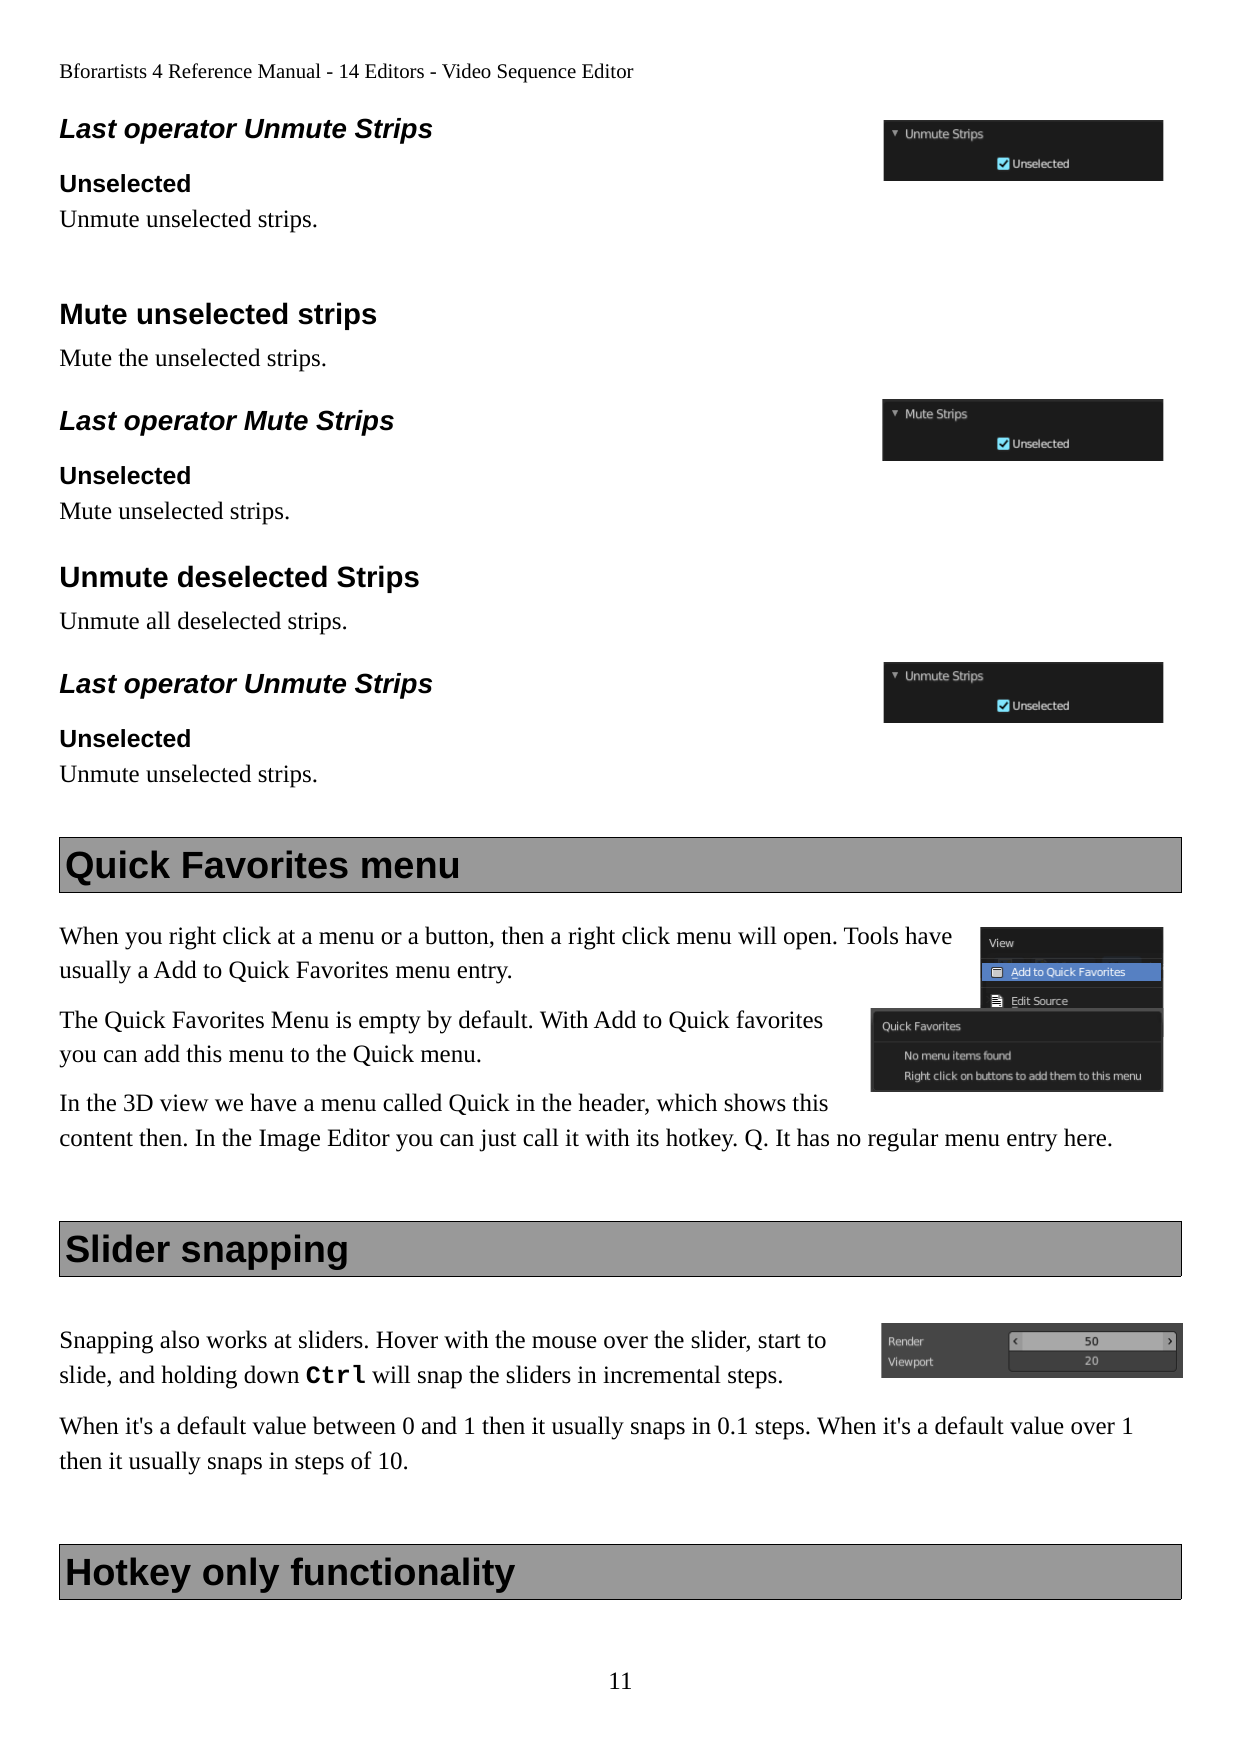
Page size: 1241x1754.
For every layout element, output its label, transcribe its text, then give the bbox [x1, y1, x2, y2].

picture [883, 662, 1164, 723]
text Mute unselected strips. [59, 496, 1181, 525]
subtitle Unselected [59, 461, 1181, 490]
text Unmute unselected strips. [59, 759, 1181, 788]
subtitle Last operator Unmute Strips [59, 668, 883, 699]
text Mute the unselected strips. [59, 343, 1181, 372]
text In the 3D view we have a menu called Quick in the header, which shows this content then. In the Image Editor you can just call it with its hotkey. Q. It has no regular menu entry here. [59, 1088, 1181, 1151]
picture [870, 927, 1164, 1092]
picture [882, 399, 1164, 461]
text When you right click at a menu or a button, then a right click menu will open. Tools have usually a Add to Quick Favorites menu entry. [59, 921, 1181, 984]
table_header Hotkey only functionality [60, 1545, 1181, 1599]
subtitle Unselected [59, 169, 1181, 198]
text Unmute all deselected strips. [59, 606, 1181, 635]
subtitle Unmute deselected Strips [59, 560, 1181, 593]
picture [881, 1323, 1183, 1378]
subtitle [1164, 404, 1181, 436]
text When it's a default value between 0 and 1 then it usually snaps in 0.1 steps. When it's a default value over 1 then it usually snaps in steps of 10. [59, 1411, 1181, 1474]
subtitle Last operator Unmute Strips [59, 113, 1181, 144]
subtitle Mute unselected strips [59, 297, 1181, 330]
picture [883, 120, 1164, 181]
table_header Quick Favorites menu [60, 838, 1181, 892]
subtitle Last operator Mute Strips [59, 404, 882, 436]
subtitle Unselected [59, 724, 1181, 753]
table_header Slider snapping [60, 1222, 1181, 1276]
text Snapping also works at sliders. Hover with the mouse over the slider, start to slide, and holding down Ctrl will snap the sliders in incremental steps. [59, 1325, 1181, 1391]
text The Quick Favorites Menu is empty by default. With Add to Quick favorites you can add this menu to the Quick menu. [59, 1005, 980, 1068]
text Unmute unselected strips. [59, 204, 1181, 233]
